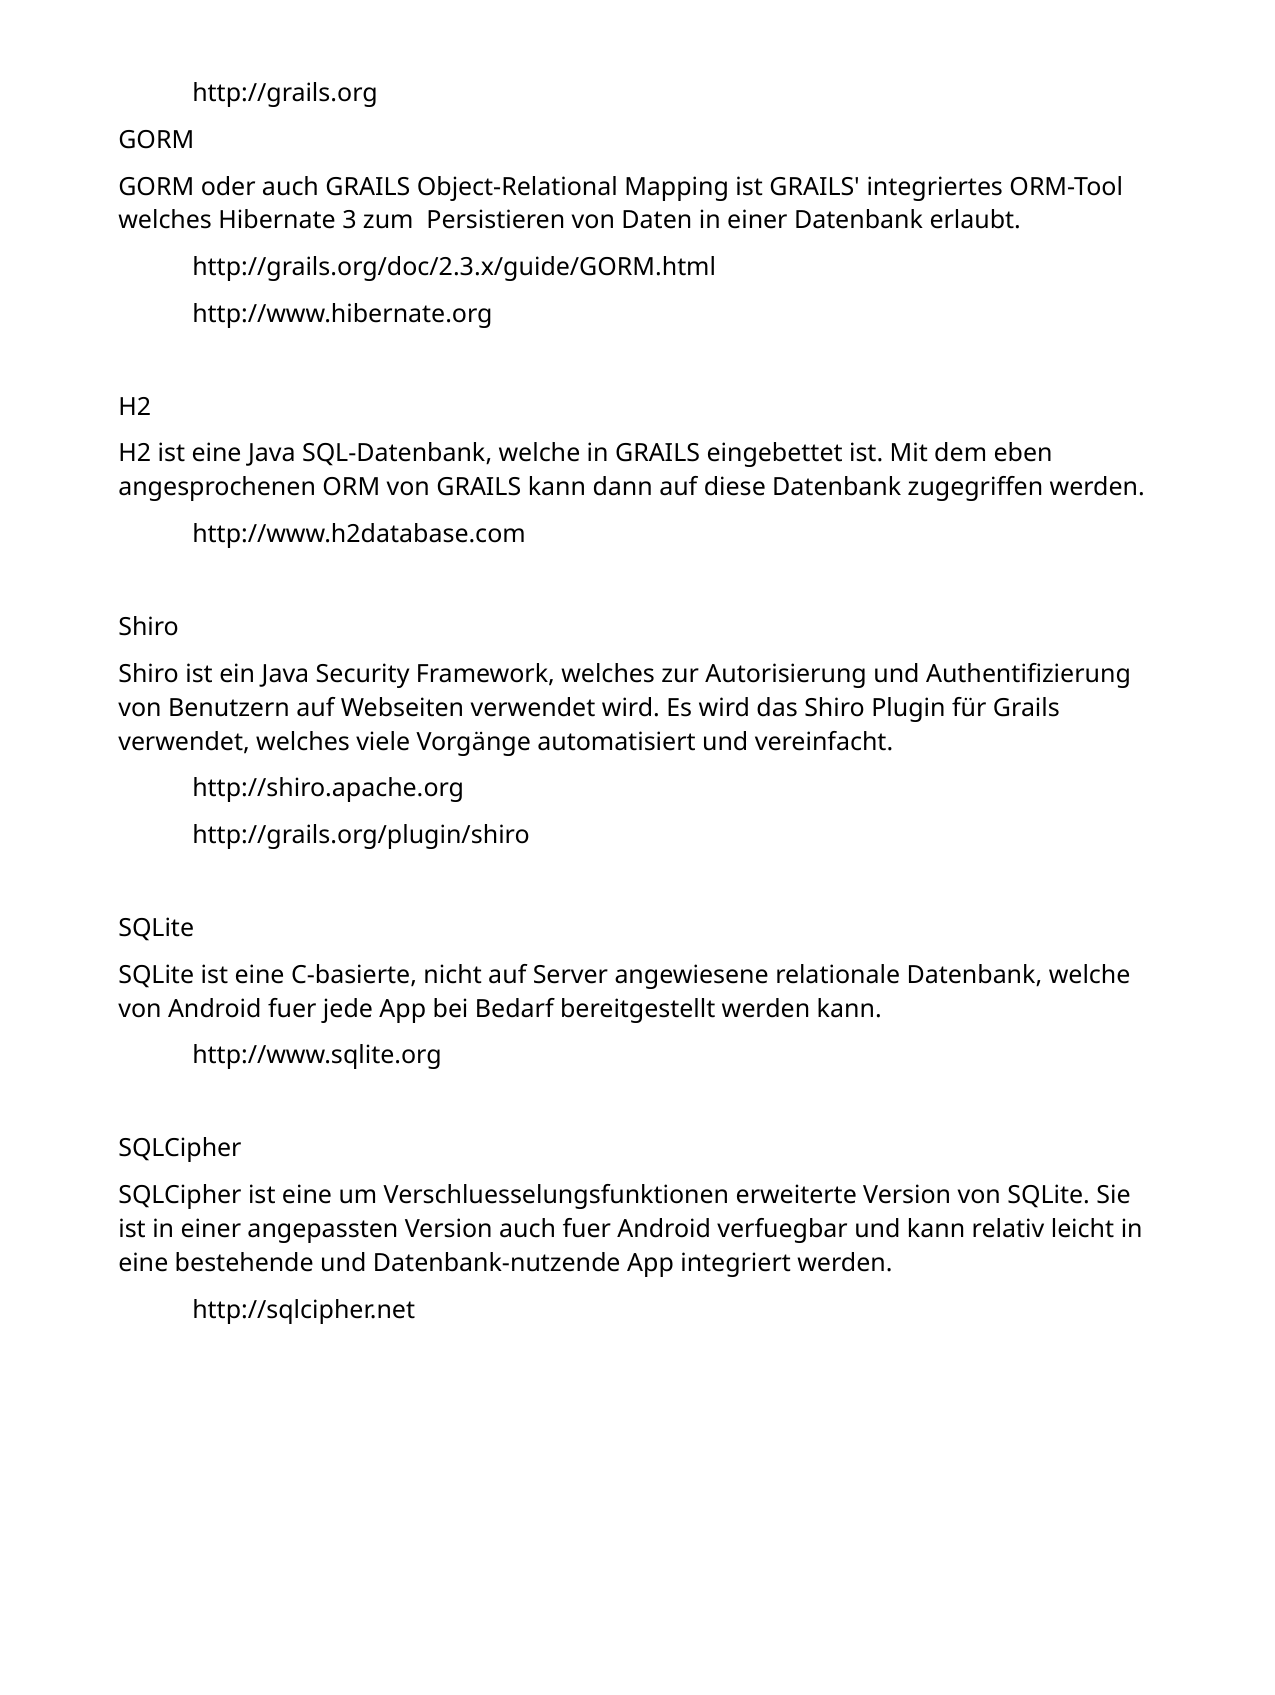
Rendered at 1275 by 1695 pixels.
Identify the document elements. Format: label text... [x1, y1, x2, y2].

text H2 ist eine Java SQL-Datenbank, welche in GRAILS eingebettet ist. Mit dem eben angesprochenen ORM von GRAILS kann dann auf diese Datenbank zugegriffen werden. [118, 435, 1157, 503]
text SQLite [118, 910, 1157, 944]
text http://sqlcipher.net [118, 1291, 1157, 1325]
text Shiro [118, 609, 1157, 643]
text http://www.sqlite.org [118, 1037, 1157, 1071]
text SQLite ist eine C-basierte, nicht auf Server angewiesene relationale Datenbank, welche von Android fuer jede App bei Bedarf bereitgestellt werden kann. [118, 956, 1157, 1024]
text http://www.hibernate.org [118, 295, 1157, 329]
text H2 [118, 388, 1157, 422]
text GORM oder auch GRAILS Object-Relational Mapping ist GRAILS' integriertes ORM-Tool welches Hibernate 3 zum Persistieren von Daten in einer Datenbank erlaubt. [118, 168, 1157, 236]
text http://www.h2database.com [118, 516, 1157, 550]
text SQLCipher [118, 1130, 1157, 1164]
text http://grails.org/plugin/shiro [118, 817, 1157, 851]
text Shiro ist ein Java Security Framework, welches zur Autorisierung und Authentifizierung von Benutzern auf Webseiten verwendet wird. Es wird das Shiro Plugin für Grails verwendet, welches viele Vorgänge automatisiert und vereinfacht. [118, 655, 1157, 757]
text GORM [118, 122, 1157, 156]
text http://grails.org/doc/2.3.x/guide/GORM.html [118, 249, 1157, 283]
text SQLCipher ist eine um Verschluesselungsfunktionen erweiterte Version von SQLite. Sie ist in einer angepassten Version auch fuer Android verfuegbar und kann relativ leicht in eine bestehende und Datenbank-nutzende App integriert werden. [118, 1177, 1157, 1279]
text http://shiro.apache.org [118, 770, 1157, 804]
text http://grails.org [118, 75, 1157, 109]
